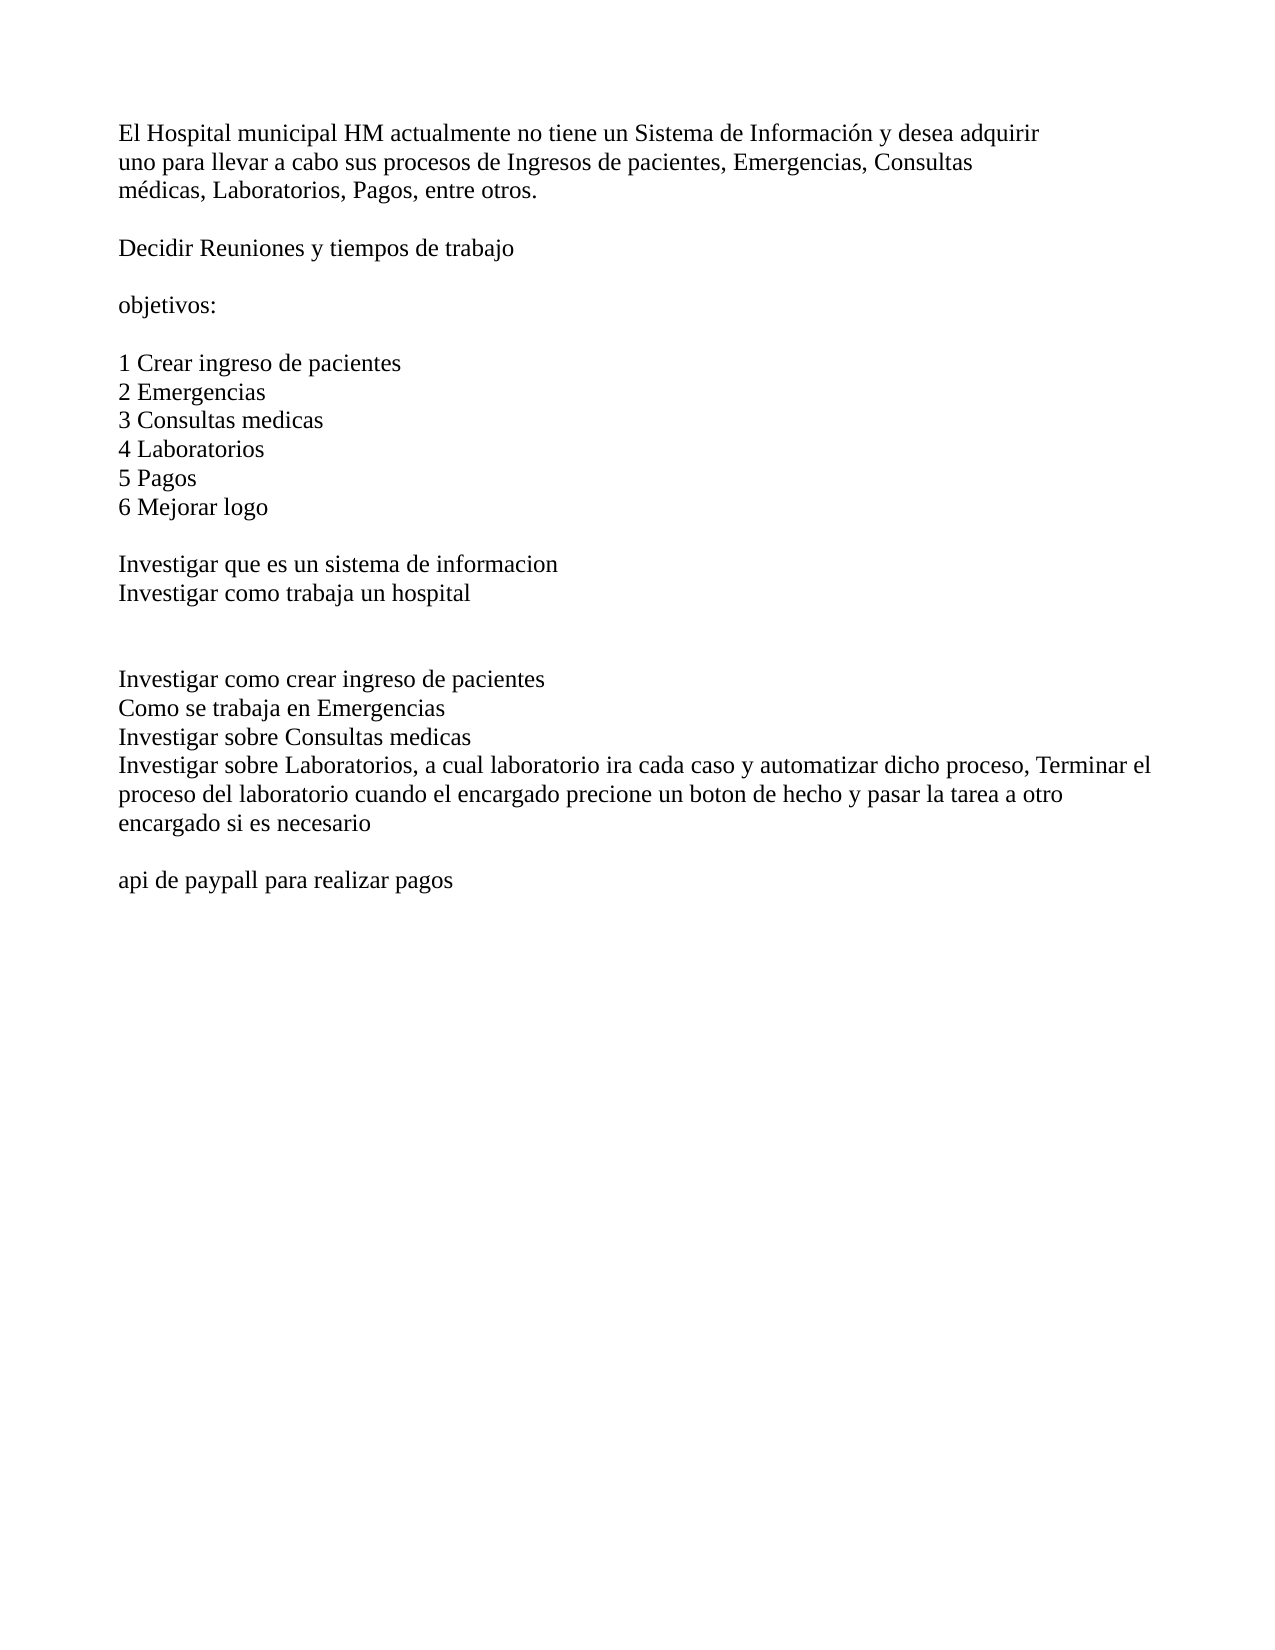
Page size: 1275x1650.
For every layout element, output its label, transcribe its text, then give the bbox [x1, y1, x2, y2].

text objetivos: [118, 291, 1157, 319]
text Investigar como crear ingreso de pacientes [118, 664, 1157, 693]
text 2 Emergencias [118, 377, 1157, 406]
text 6 Mejorar logo [118, 492, 1157, 521]
text Investigar sobre Laboratorios, a cual laboratorio ira cada caso y automatizar dicho proceso, Terminar el proceso del laboratorio cuando el encargado precione un boton de hecho y pasar la tarea a otro encargado si es necesario [118, 751, 1157, 837]
text Investigar como trabaja un hospital [118, 578, 1157, 607]
text El Hospital municipal HM actualmente no tiene un Sistema de Información y desea adquirir [118, 118, 1157, 147]
text Como se trabaja en Emergencias [118, 693, 1157, 722]
text Decidir Reuniones y tiempos de trabajo [118, 233, 1157, 262]
text 5 Pagos [118, 463, 1157, 492]
text médicas, Laboratorios, Pagos, entre otros. [118, 176, 1157, 204]
text 4 Laboratorios [118, 434, 1157, 463]
text Investigar que es un sistema de informacion [118, 549, 1157, 578]
text Investigar sobre Consultas medicas [118, 722, 1157, 751]
text uno para llevar a cabo sus procesos de Ingresos de pacientes, Emergencias, Consultas [118, 147, 1157, 176]
text 3 Consultas medicas [118, 406, 1157, 434]
text 1 Crear ingreso de pacientes [118, 348, 1157, 377]
text api de paypall para realizar pagos [118, 866, 1157, 894]
